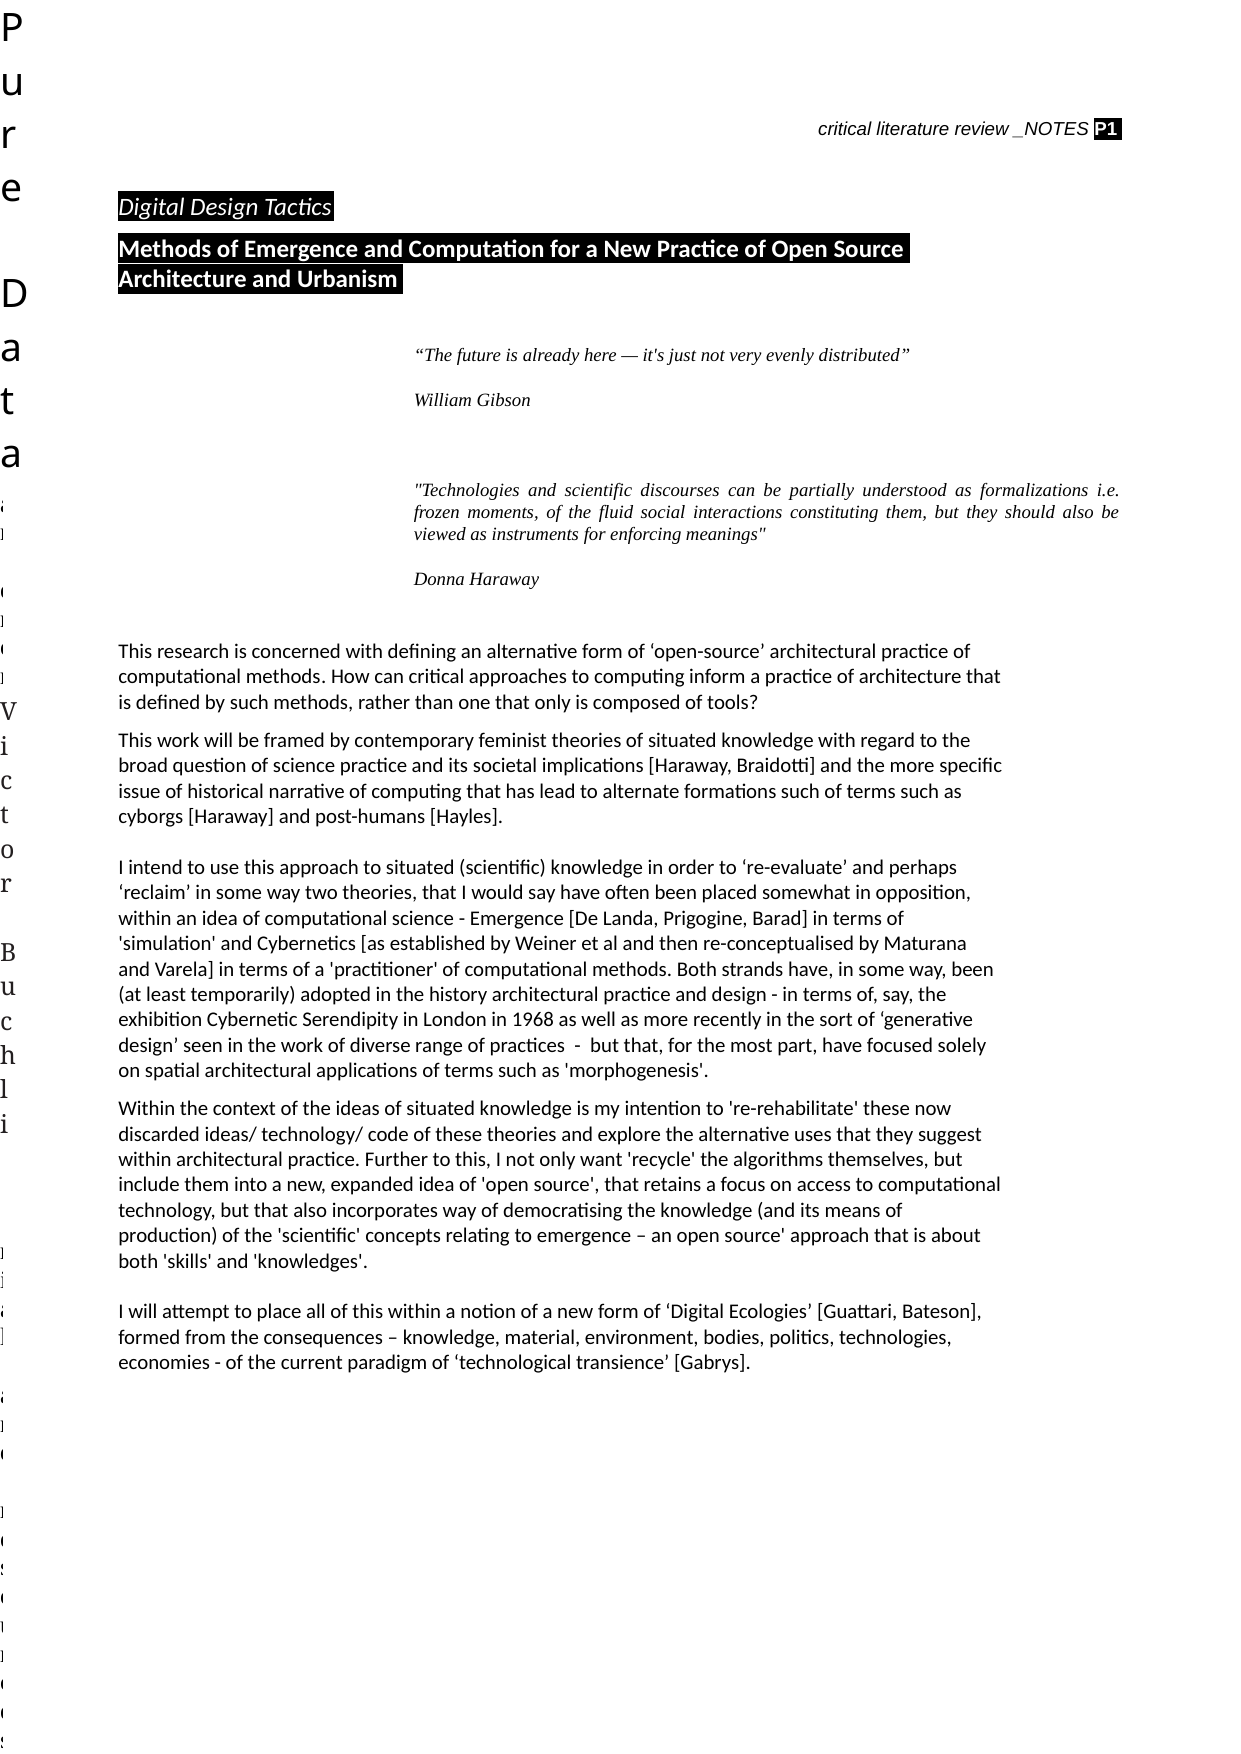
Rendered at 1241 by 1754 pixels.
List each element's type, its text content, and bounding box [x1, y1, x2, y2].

title Methods of Emergence and Computation for a New Practice of Open Source Architecture and Urbanism [118, 233, 1004, 294]
title Digital Design Tactics [118, 191, 1004, 221]
text Donna Haraway [413, 568, 1122, 589]
text "Technologies and scientific discourses can be partially understood as formalizations i.e. frozen moments, of the fluid social interactions constituting them, but they should also be viewed as instruments for enforcing meanings" [413, 479, 1122, 544]
text This research is concerned with defining an alternative form of ‘open-source’ architectural practice of computational methods. How can critical approaches to computing inform a practice of architecture that is defined by such methods, rather than one that only is composed of tools? [118, 613, 1004, 714]
text “The future is already here — it's just not very evenly distributed” [413, 344, 1122, 365]
text William Gibson [413, 389, 1122, 411]
text Within the context of the ideas of situated knowledge is my intention to 're-rehabilitate' these now discarded ideas/ technology/ code of these theories and explore the alternative uses that they suggest within architectural practice. Further to this, I not only want 'recycle' the algorithms themselves, but include them into a new, expanded idea of 'open source', that retains a focus on access to computational technology, but that also incorporates way of democratising the knowledge (and its means of production) of the 'scientific' concepts relating to emergence – an open source' approach that is about both 'skills' and 'knowledges'. I will attempt to place all of this within a notion of a new form of ‘Digital Ecologies’ [Guattari, Bateson], formed from the consequences – knowledge, material, environment, bodies, politics, technologies, economies - of the current paradigm of ‘technological transience’ [Gabrys]. [118, 1095, 1004, 1375]
text This work will be framed by contemporary feminist theories of situated knowledge with regard to the broad question of science practice and its societal implications [Haraway, Braidotti] and the more specific issue of historical narrative of computing that has lead to alternate formations such of terms such as cyborgs [Haraway] and post-humans [Hayles]. I intend to use this approach to situated (scientific) knowledge in order to ‘re-evaluate’ and perhaps ‘reclaim’ in some way two theories, that I would say have often been placed somewhat in opposition, within an idea of computational science - Emergence [De Landa, Prigogine, Barad] in terms of 'simulation' and Cybernetics [as established by Weiner et al and then re-conceptualised by Maturana and Varela] in terms of a 'practitioner' of computational methods. Both strands have, in some way, been (at least temporarily) adopted in the history architectural practice and design - in terms of, say, the exhibition Cybernetic Serendipity in London in 1968 as well as more recently in the sort of ‘generative design’ seen in the work of diverse range of practices - but that, for the most part, have focused solely on spatial architectural applications of terms such as 'morphogenesis'. [118, 727, 1004, 1083]
